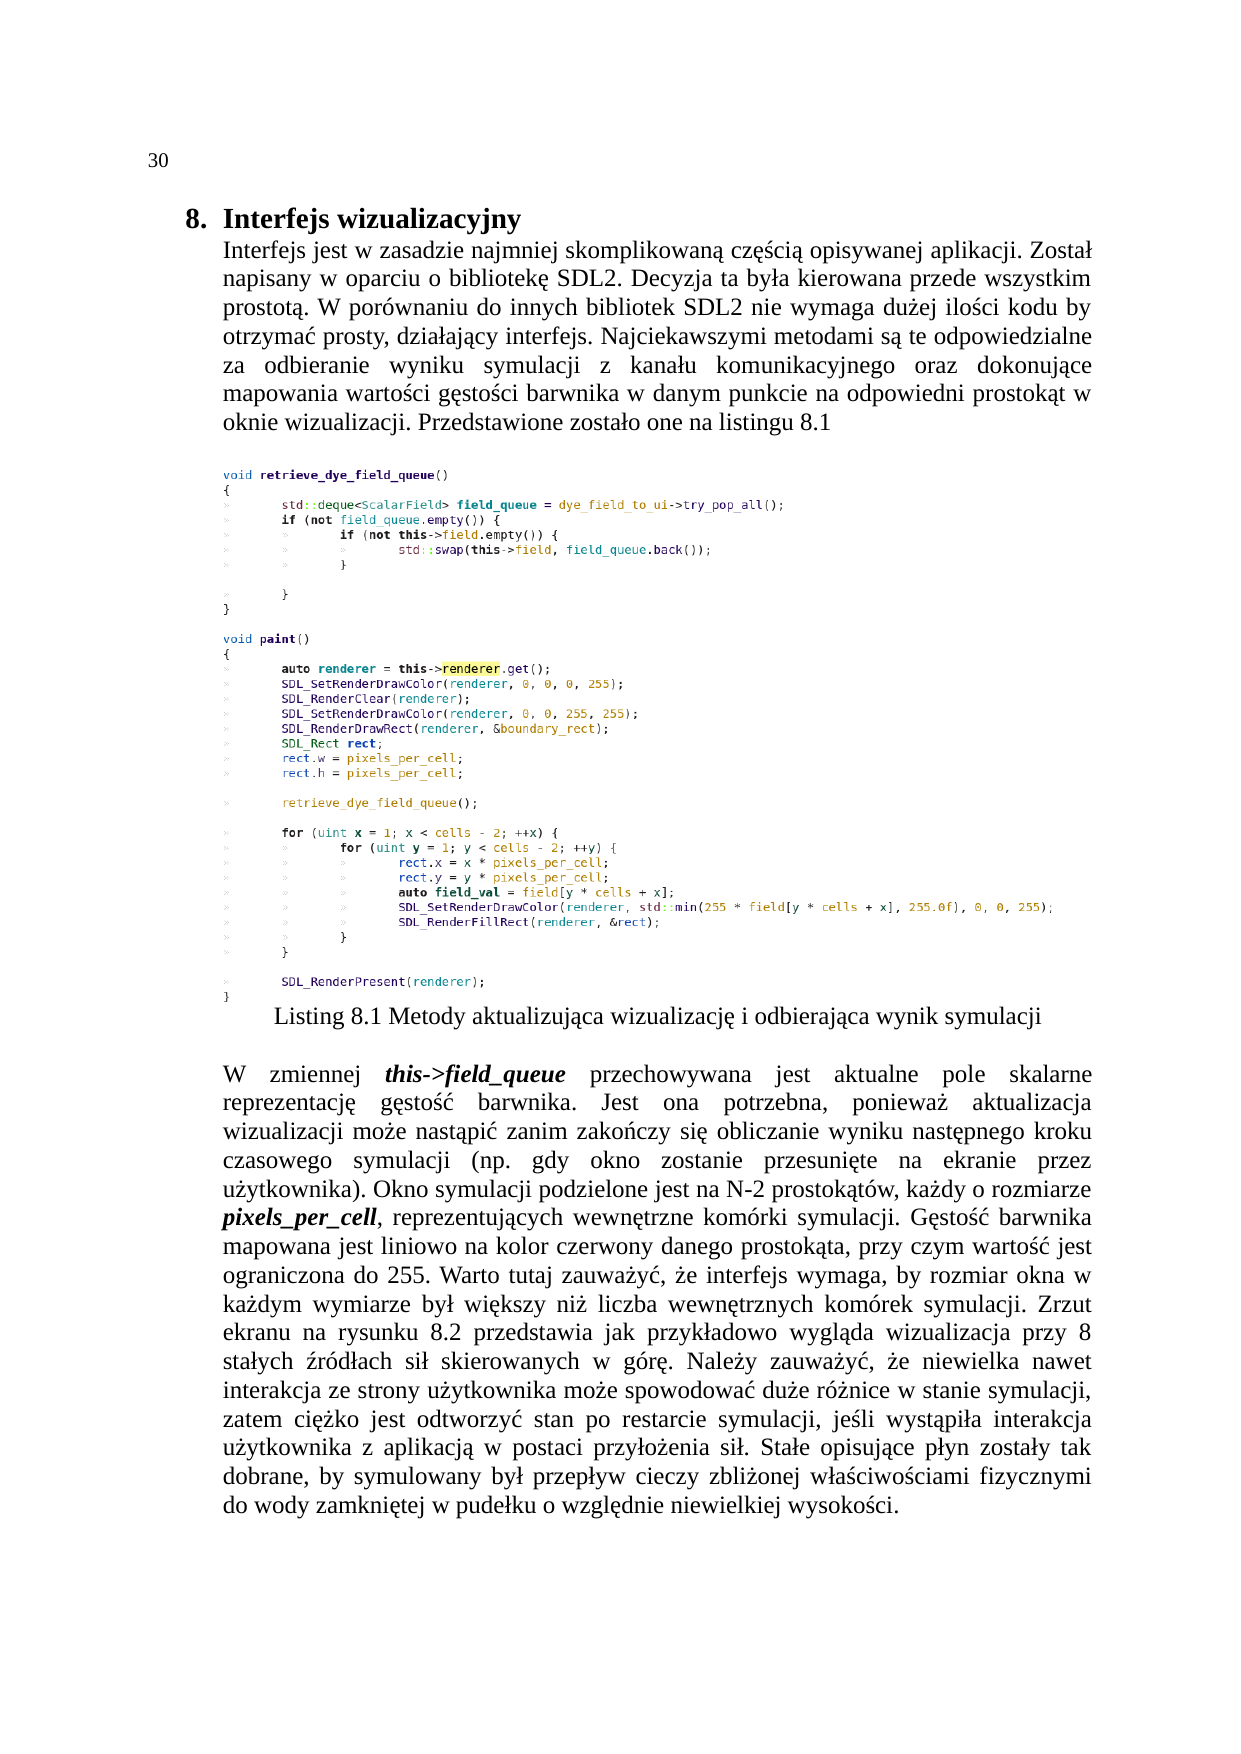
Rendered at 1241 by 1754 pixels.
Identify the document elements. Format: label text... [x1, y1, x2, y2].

list Listing 8.1 Metody aktualizująca wizualizację i odbierająca wynik symulacji [185, 859, 1093, 1030]
list Interfejs jest w zasadzie najmniej skomplikowaną częścią opisywanej aplikacji. Został napisany w oparciu o bibliotekę SDL2. Decyzja ta była kierowana przede wszystkim prostotą. W porównaniu do innych bibliotek SDL2 nie wymaga dużej ilości kodu by otrzymać prosty, działający interfejs. Najciekawszymi metodami są te odpowiedzialne za odbieranie wyniku symulacji z kanału komunikacyjnego oraz dokonujące mapowania wartości gęstości barwnika w danym punkcie na odpowiedni prostokąt w oknie wizualizacji. Przedstawione zostało one na listingu 8.1 [185, 235, 1093, 436]
picture [223, 469, 1052, 1002]
list Interfejs wizualizacyjny [185, 201, 1093, 235]
list W zmiennej this->field_queue przechowywana jest aktualne pole skalarne reprezentację gęstość barwnika. Jest ona potrzebna, ponieważ aktualizacja wizualizacji może nastąpić zanim zakończy się obliczanie wyniku następnego kroku czasowego symulacji (np. gdy okno zostanie przesunięte na ekranie przez użytkownika). Okno symulacji podzielone jest na N-2 prostokątów, każdy o rozmiarze pixels_per_cell, reprezentujących wewnętrzne komórki symulacji. Gęstość barwnika mapowana jest liniowo na kolor czerwony danego prostokąta, przy czym wartość jest ograniczona do 255. Warto tutaj zauważyć, że interfejs wymaga, by rozmiar okna w każdym wymiarze był większy niż liczba wewnętrznych komórek symulacji. Zrzut ekranu na rysunku 8.2 przedstawia jak przykładowo wygląda wizualizacja przy 8 stałych źródłach sił skierowanych w górę. Należy zauważyć, że niewielka nawet interakcja ze strony użytkownika może spowodować duże różnice w stanie symulacji, zatem ciężko jest odtworzyć stan po restarcie symulacji, jeśli wystąpiła interakcja użytkownika z aplikacją w postaci przyłożenia sił. Stałe opisujące płyn zostały tak dobrane, by symulowany był przepływ cieczy zbliżonej właściwościami fizycznymi do wody zamkniętej w pudełku o względnie niewielkiej wysokości. [185, 1059, 1093, 1519]
